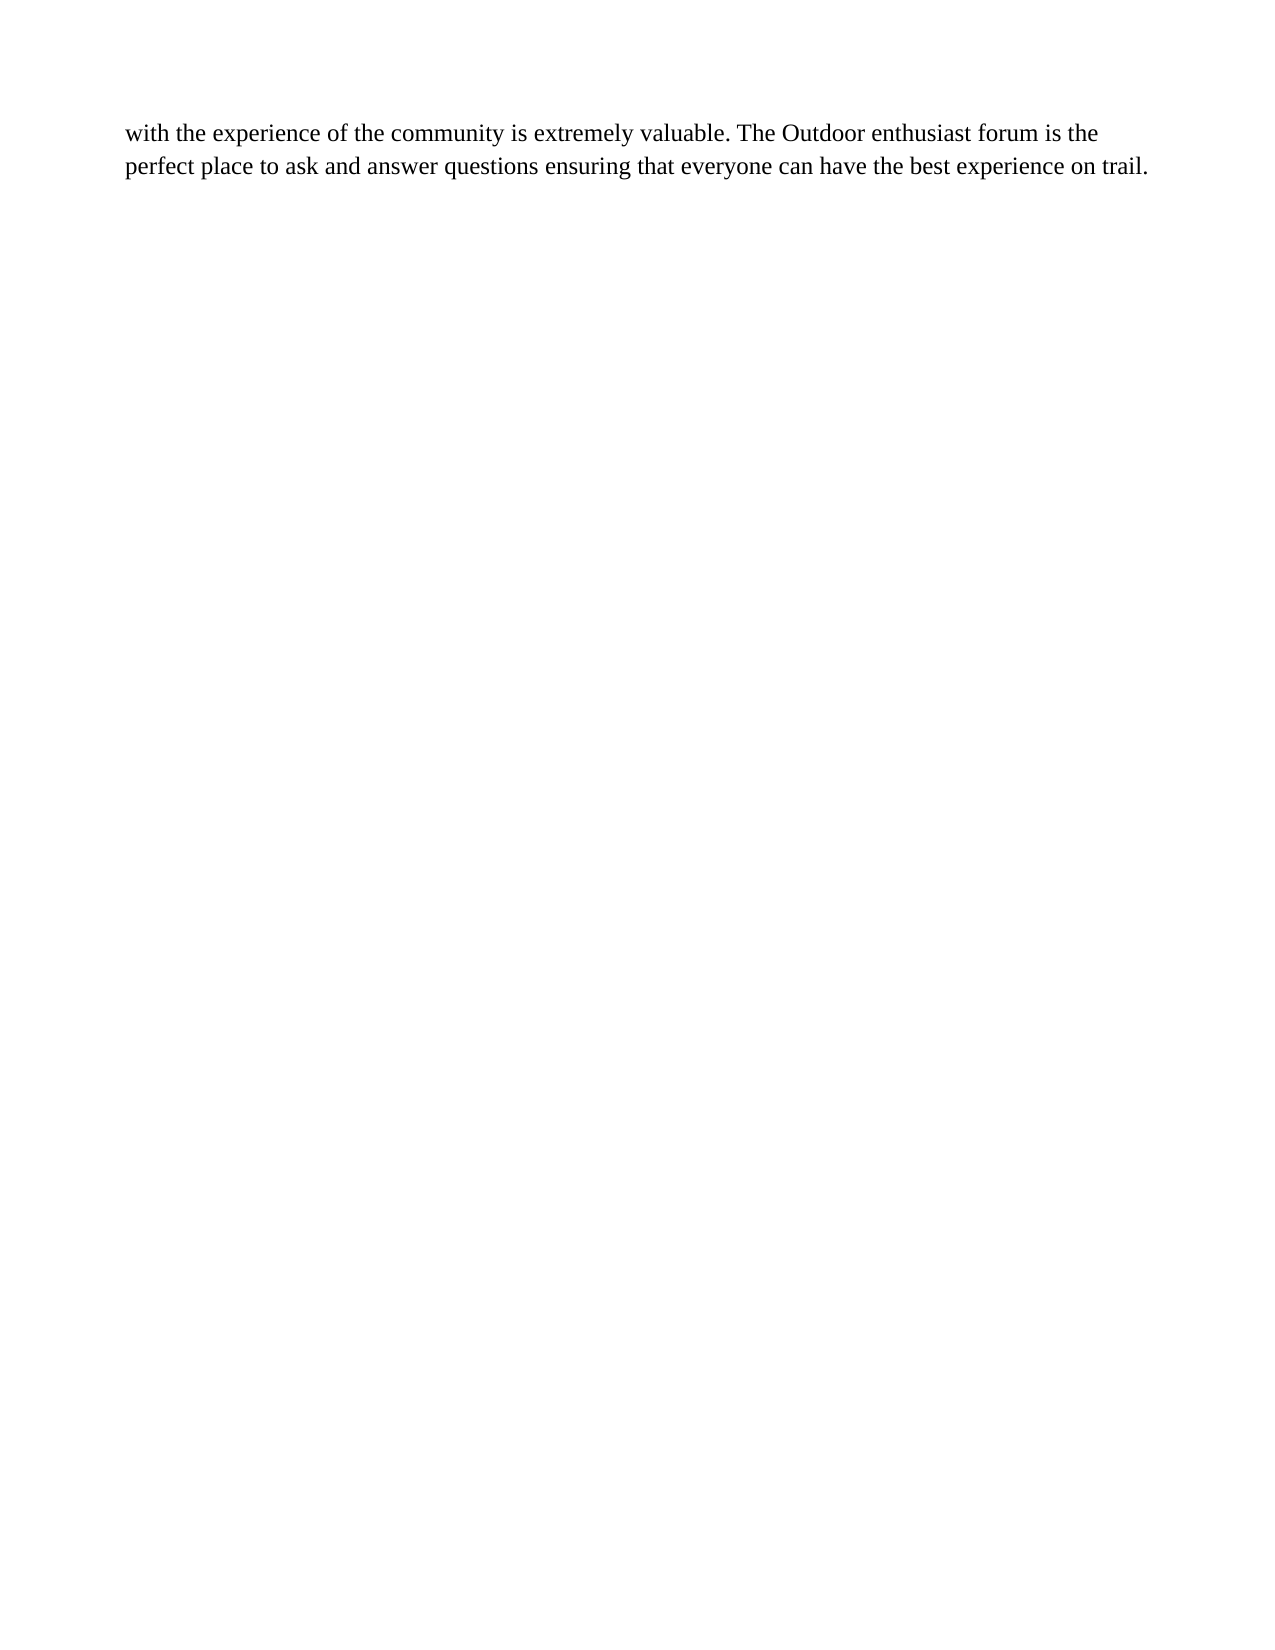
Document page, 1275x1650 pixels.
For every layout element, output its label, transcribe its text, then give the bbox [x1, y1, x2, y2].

table_cell with the experience of the community is extremely valuable. The Outdoor enthusiast forum is the perfect place to ask and answer questions ensuring that everyone can have the best experience on trail. [125, 118, 1158, 325]
